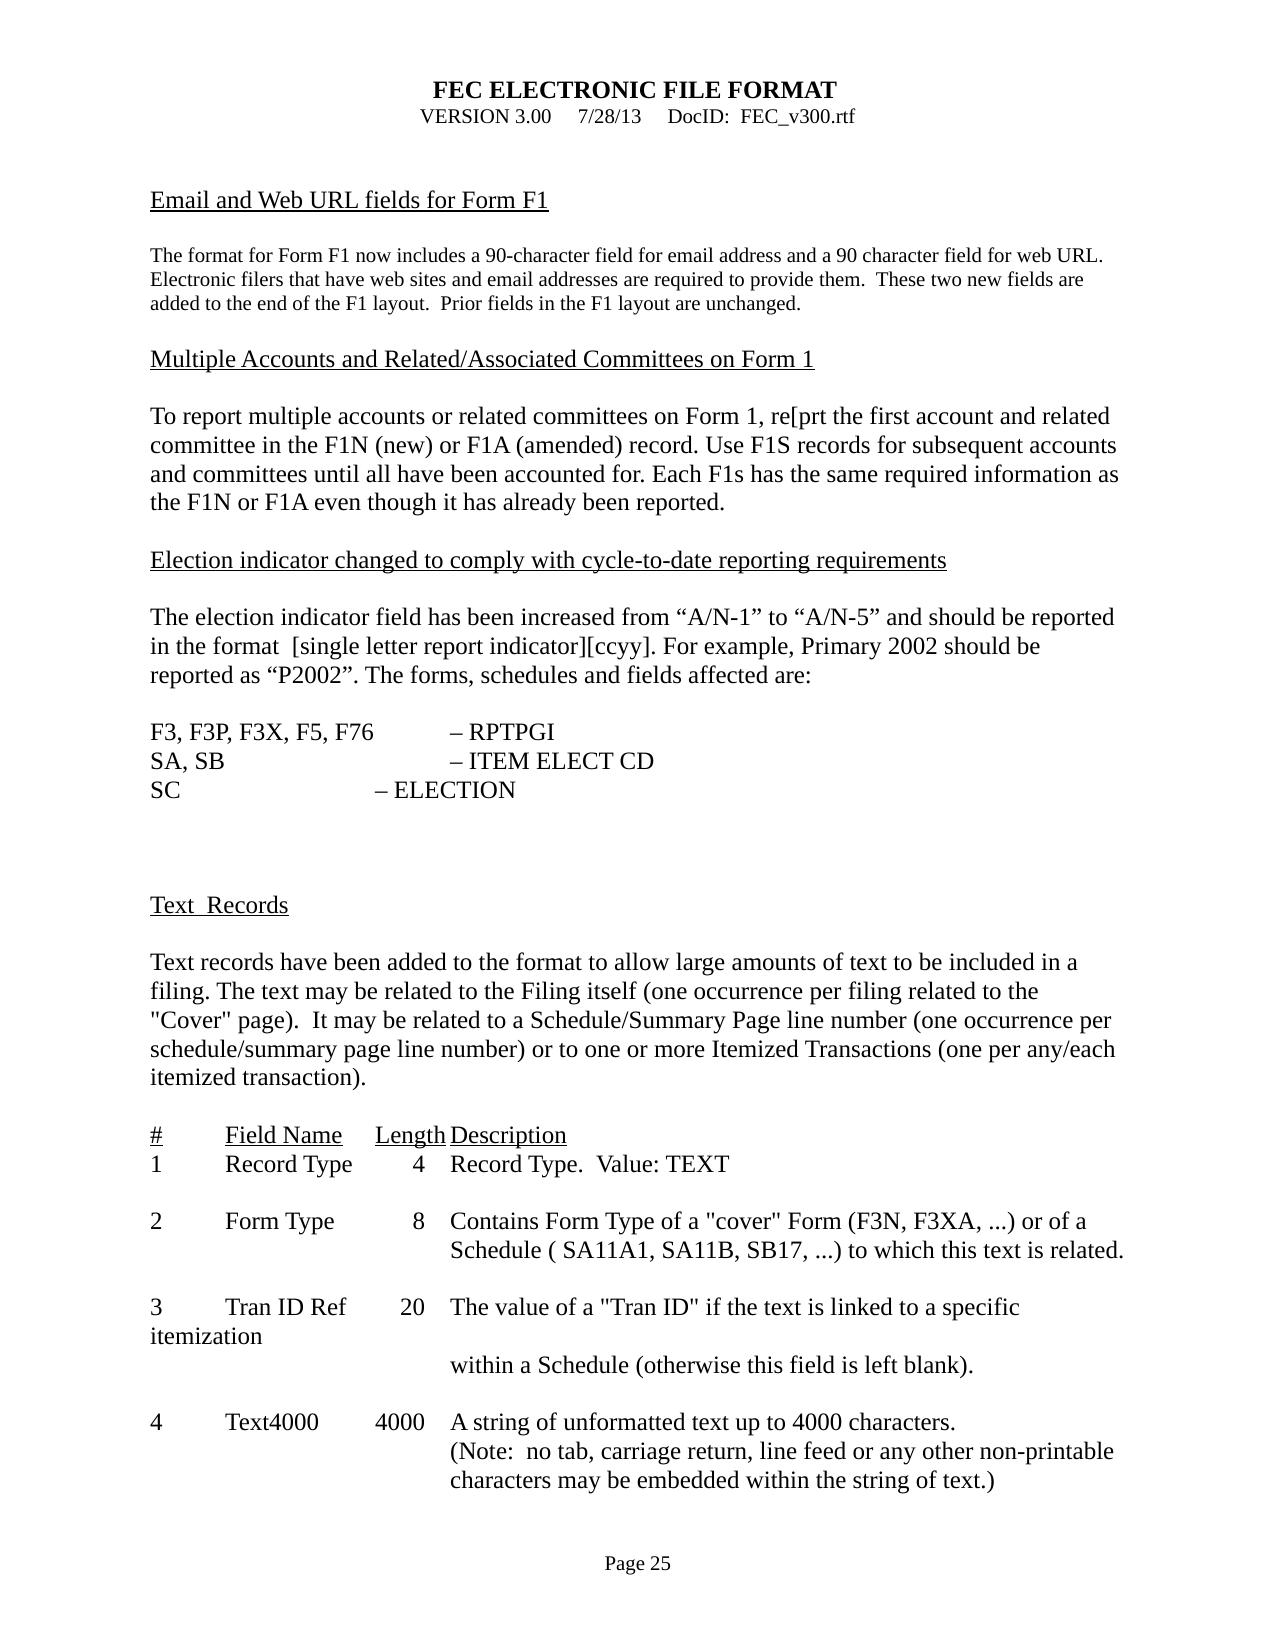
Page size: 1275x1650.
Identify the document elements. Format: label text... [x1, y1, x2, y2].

text SC – ELECTION [150, 775, 1125, 804]
text F3, F3P, F3X, F5, F76 – RPTPGI [150, 717, 1125, 746]
text To report multiple accounts or related committees on Form 1, re[prt the first account and related committee in the F1N (new) or F1A (amended) record. Use F1S records for subsequent accounts and committees until all have been accounted for. Each F1s has the same required information as the F1N or F1A even though it has already been reported. [150, 401, 1125, 516]
text # Field Name Length Description [150, 1120, 1125, 1149]
text 4 Text4000 4000 A string of unformatted text up to 4000 characters. [150, 1407, 1125, 1436]
text The election indicator field has been increased from “A/N-1” to “A/N-5” and should be reported in the format [single letter report indicator][ccyy]. For example, Primary 2002 should be reported as “P2002”. The forms, schedules and fields affected are: [150, 602, 1125, 689]
text (Note: no tab, carriage return, line feed or any other non-printable [150, 1436, 1125, 1465]
text 3 Tran ID Ref 20 The value of a "Tran ID" if the text is linked to a specific itemization [150, 1292, 1125, 1350]
text 2 Form Type 8 Contains Form Type of a "cover" Form (F3N, F3XA, ...) or of a [150, 1206, 1125, 1235]
text The format for Form F1 now includes a 90-character field for email address and a 90 character field for web URL. Electronic filers that have web sites and email addresses are required to provide them. These two new fields are added to the end of the F1 layout. Prior fields in the F1 layout are unchanged. [150, 243, 1125, 315]
text characters may be embedded within the string of text.) [375, 1465, 1125, 1494]
text SA, SB – ITEM ELECT CD [150, 746, 1125, 775]
text within a Schedule (otherwise this field is left blank). [150, 1350, 1125, 1379]
text Text records have been added to the format to allow large amounts of text to be included in a filing. The text may be related to the Filing itself (one occurrence per filing related to the "Cover" page). It may be related to a Schedule/Summary Page line number (one occurrence per schedule/summary page line number) or to one or more Itemized Transactions (one per any/each itemized transaction). [150, 947, 1125, 1091]
text Text Records [150, 890, 1125, 919]
text Multiple Accounts and Related/Associated Committees on Form 1 [150, 344, 1125, 372]
text Schedule ( SA11A1, SA11B, SB17, ...) to which this text is related. [150, 1235, 1125, 1264]
text 1 Record Type 4 Record Type. Value: TEXT [150, 1149, 1125, 1177]
text Email and Web URL fields for Form F1 [150, 185, 1125, 214]
text Election indicator changed to comply with cycle-to-date reporting requirements [150, 545, 1125, 574]
